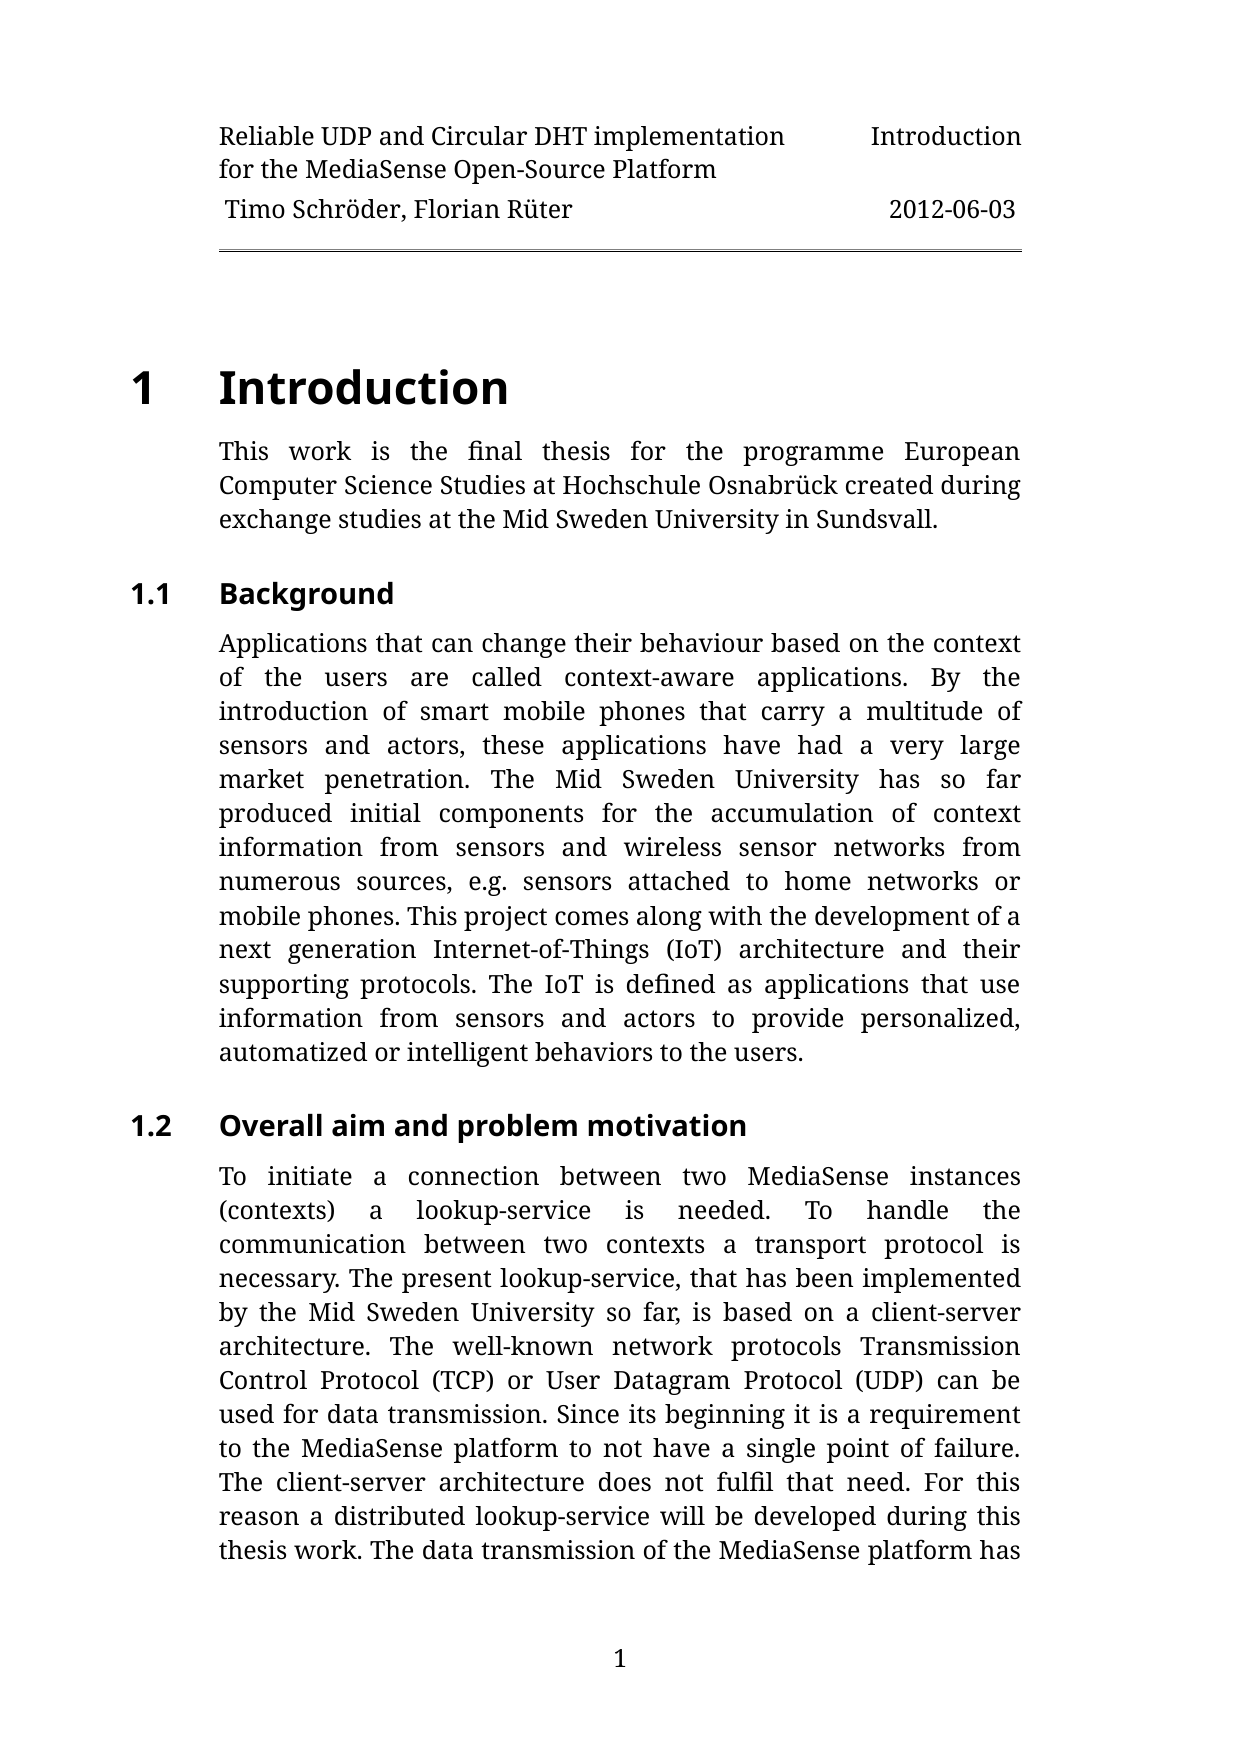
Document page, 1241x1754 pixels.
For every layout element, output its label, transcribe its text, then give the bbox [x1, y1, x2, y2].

text Applications that can change their behaviour based on the context of the users are called context-aware applications. By the introduction of smart mobile phones that carry a multitude of sensors and actors, these applications have had a very large market penetration. The Mid Sweden University has so far produced initial components for the accumulation of context information from sensors and wireless sensor networks from numerous sources, e.g. sensors attached to home networks or mobile phones. This project comes along with the development of a next generation Internet-of-Things (IoT) architecture and their supporting protocols. The IoT is defined as applications that use information from sensors and actors to provide personalized, automatized or intelligent behaviors to the users. [218, 626, 1022, 1068]
text This work is the final thesis for the programme European Computer Science Studies at Hochschule Osnabrück created during exchange studies at the Mid Sweden University in Sundsvall. [218, 433, 1022, 536]
text To initiate a connection between two MediaSense instances (contexts) a lookup-service is needed. To handle the communication between two contexts a transport protocol is necessary. The present lookup-service, that has been implemented by the Mid Sweden University so far, is based on a client-server architecture. The well-known network protocols Transmission Control Protocol (TCP) or User Datagram Protocol (UDP) can be used for data transmission. Since its beginning it is a requirement to the MediaSense platform to not have a single point of failure. The client-server architecture does not fulfil that need. For this reason a distributed lookup-service will be developed during this thesis work. The data transmission of the MediaSense platform has [218, 1158, 1022, 1567]
subtitle Introduction [130, 356, 1022, 418]
subtitle Background [130, 573, 1022, 613]
subtitle Overall aim and problem motivation [130, 1106, 1022, 1145]
